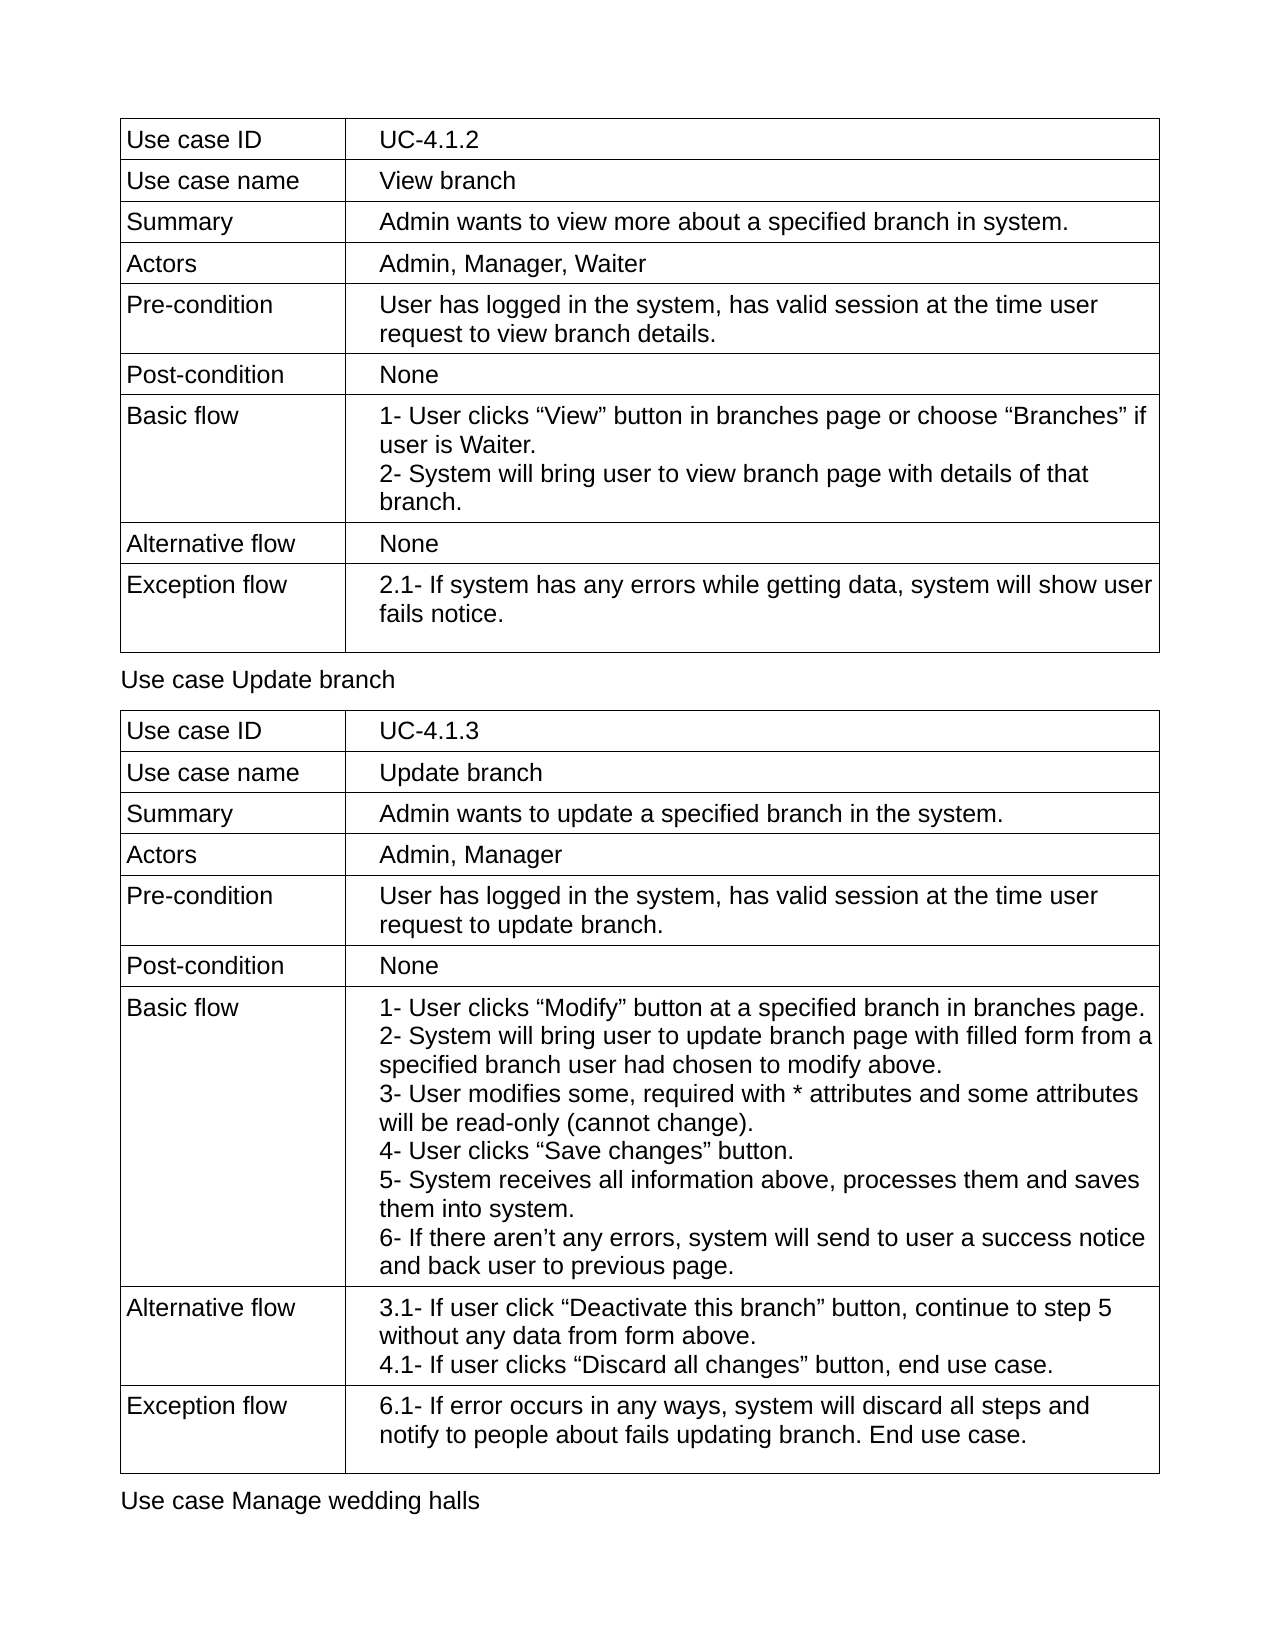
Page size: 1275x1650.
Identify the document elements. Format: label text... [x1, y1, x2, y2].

table_cell User has logged in the system, has valid session at the time user request to update branch. [346, 876, 1159, 944]
table_cell Admin, Manager, Waiter [346, 243, 1159, 283]
table_cell 6.1- If error occurs in any ways, system will discard all steps and notify to people about fails updating branch. End use case. [346, 1386, 1159, 1473]
table_cell Exception flow [121, 564, 345, 652]
table_cell Pre-condition [121, 284, 345, 353]
table_header Use case ID [121, 711, 345, 751]
table_cell Admin wants to view more about a specified branch in system. [346, 202, 1159, 242]
table_cell Alternative flow [121, 523, 345, 563]
table_cell Post-condition [121, 354, 345, 394]
table_cell Exception flow [121, 1386, 345, 1473]
table_cell Admin, Manager [346, 834, 1159, 874]
text Use case Update branch [120, 664, 1158, 693]
table_cell 1- User clicks “Modify” button at a specified branch in branches page. 2- System will bring user to update branch page with filled form from a specified branch user had chosen to modify above. 3- User modifies some, required with * attributes and some attributes will be read-only (cannot change). 4- User clicks “Save changes” button. 5- System receives all information above, processes them and saves them into system. 6- If there aren’t any errors, system will send to user a success notice and back user to previous page. [346, 987, 1159, 1286]
table_cell Use case name [121, 160, 345, 201]
table_cell Basic flow [121, 395, 345, 522]
table_cell Post-condition [121, 946, 345, 986]
table_cell 1- User clicks “View” button in branches page or choose “Branches” if user is Waiter. 2- System will bring user to view branch page with details of that branch. [346, 395, 1159, 522]
table_cell Update branch [346, 752, 1159, 792]
table_cell None [346, 354, 1159, 394]
table_cell Actors [121, 243, 345, 283]
table_header UC-4.1.3 [346, 711, 1159, 751]
table_header UC-4.1.2 [346, 119, 1159, 159]
table_cell Actors [121, 834, 345, 874]
table_cell Pre-condition [121, 876, 345, 944]
text Use case Manage wedding halls [120, 1486, 1158, 1515]
table_cell User has logged in the system, has valid session at the time user request to view branch details. [346, 284, 1159, 353]
table_cell Summary [121, 793, 345, 833]
table_cell 3.1- If user click “Deactivate this branch” button, continue to step 5 without any data from form above. 4.1- If user clicks “Discard all changes” button, end use case. [346, 1287, 1159, 1384]
table_cell Admin wants to update a specified branch in the system. [346, 793, 1159, 833]
table_cell Basic flow [121, 987, 345, 1286]
table_cell None [346, 946, 1159, 986]
table_cell 2.1- If system has any errors while getting data, system will show user fails notice. [346, 564, 1159, 652]
table_cell View branch [346, 160, 1159, 201]
table_header Use case ID [121, 119, 345, 159]
table_cell Summary [121, 202, 345, 242]
table_cell Alternative flow [121, 1287, 345, 1384]
table_cell None [346, 523, 1159, 563]
table_cell Use case name [121, 752, 345, 792]
